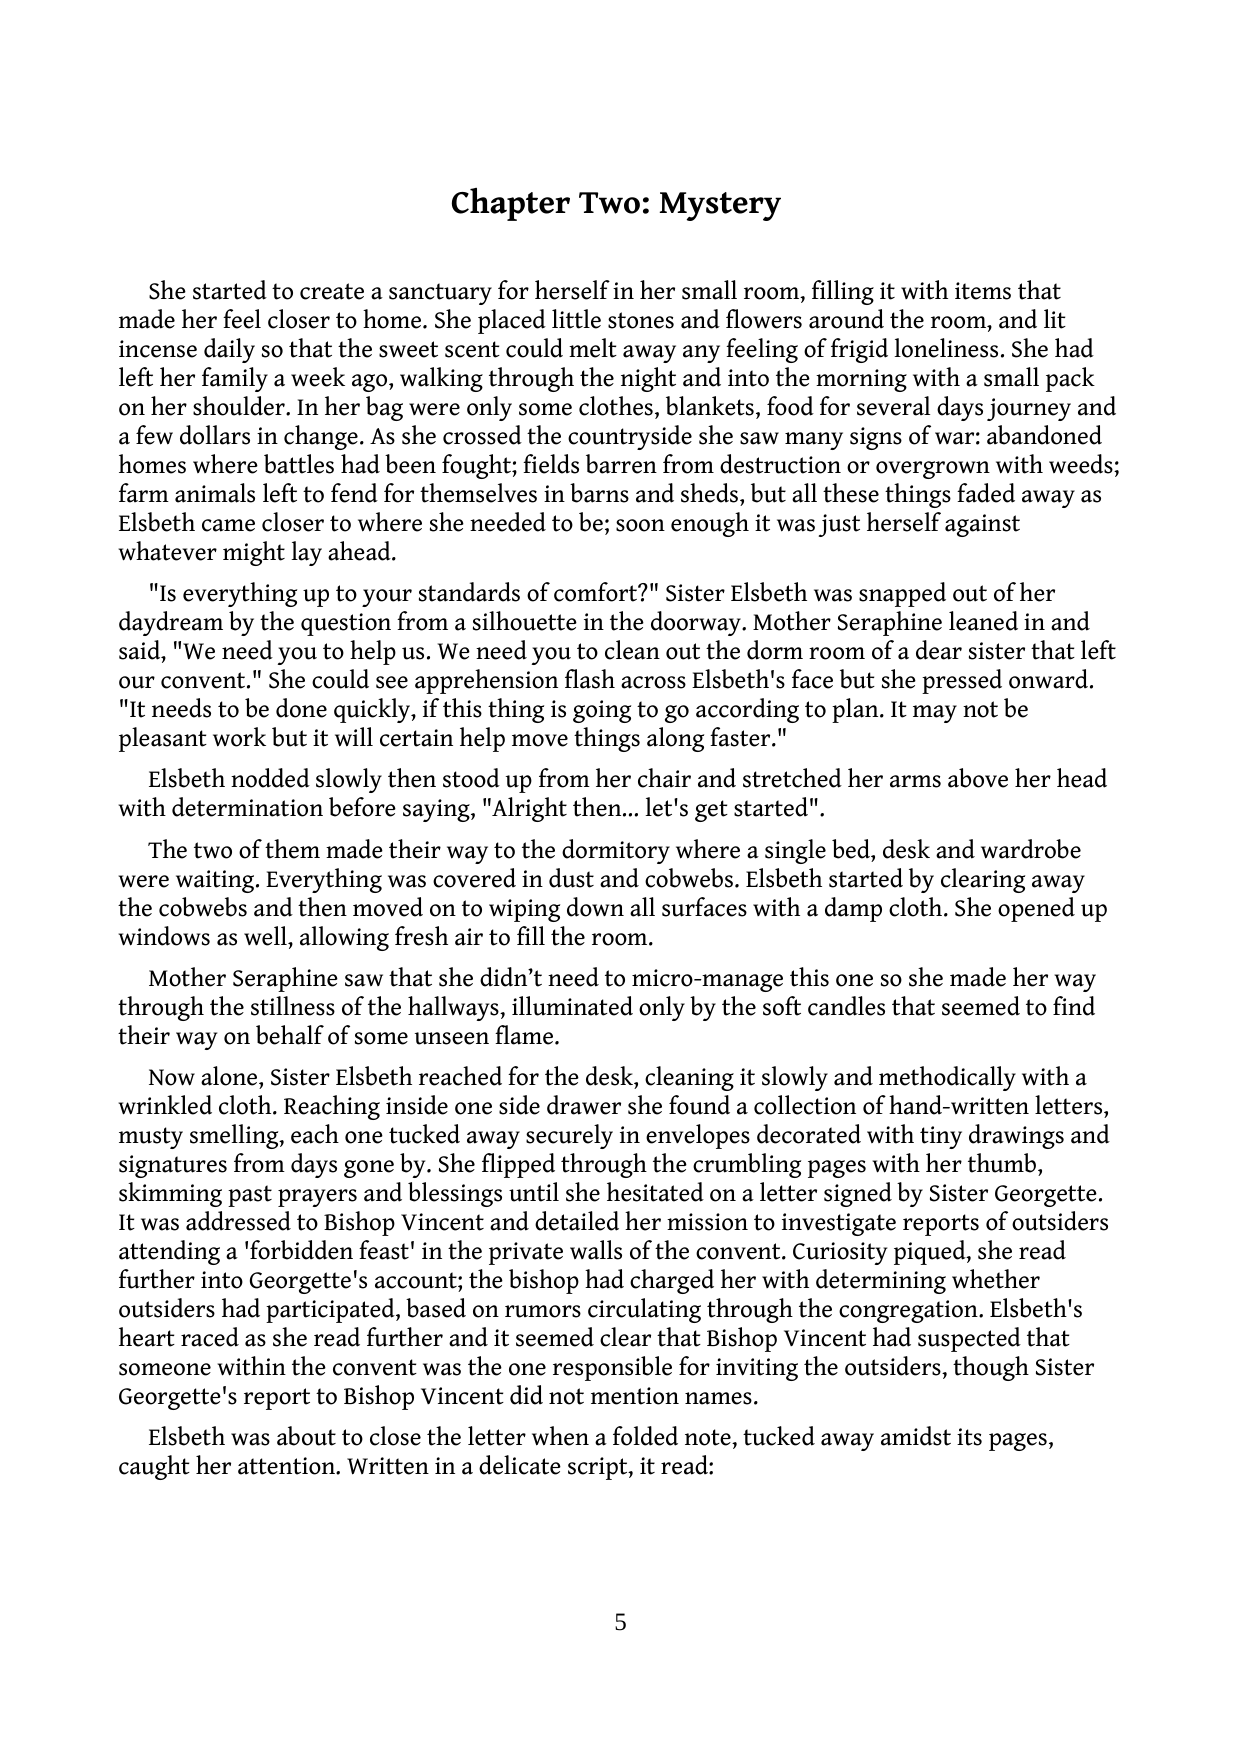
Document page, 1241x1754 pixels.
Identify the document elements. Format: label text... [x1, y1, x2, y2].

text Elsbeth was about to close the letter when a folded note, tucked away amidst its pages, caught her attention. Written in a delicate script, it read: [118, 1424, 1122, 1482]
text Elsbeth nodded slowly then stood up from her chair and stretched her arms above her head with determination before saying, "Alright then… let's get started". [118, 766, 1122, 824]
subtitle Chapter Two: Mystery [118, 184, 1122, 223]
text The two of them made their way to the dormitory where a single bed, desk and wardrobe were waiting. Everything was covered in dust and cobwebs. Elsbeth started by clearing away the cobwebs and then moved on to wiping down all surfaces with a damp cloth. She opened up windows as well, allowing fresh air to fill the room. [118, 836, 1122, 952]
text She started to create a sanctuary for herself in her small room, filling it with items that made her feel closer to home. She placed little stones and flowers around the room, and lit incense daily so that the sweet scent could melt away any feeling of frigid loneliness. She had left her family a week ago, walking through the night and into the morning with a small pack on her shoulder. In her bag were only some clothes, blankets, food for several days journey and a few dollars in change. As she crossed the countryside she saw many signs of war: abandoned homes where battles had been fought; fields barren from destruction or overgrown with weeds; farm animals left to fend for themselves in barns and sheds, but all these things faded away as Elsbeth came closer to where she needed to be; soon enough it was just herself against whatever might lay ahead. [118, 277, 1122, 567]
text "Is everything up to your standards of comfort?" Sister Elsbeth was snapped out of her daydream by the question from a silhouette in the doorway. Mother Seraphine leaned in and said, "We need you to help us. We need you to clean out the dorm room of a dear sister that left our convent." She could see apprehension flash across Elsbeth's face but she pressed onward. "It needs to be done quickly, if this thing is going to go according to plan. It may not be pleasant work but it will certain help move things along faster." [118, 579, 1122, 753]
text Mother Seraphine saw that she didn’t need to micro-manage this one so she made her way through the stillness of the hallways, illuminated only by the soft candles that seemed to find their way on behalf of some unseen flame. [118, 964, 1122, 1051]
text Now alone, Sister Elsbeth reached for the desk, cleaning it slowly and methodically with a wrinkled cloth. Reaching inside one side drawer she found a collection of hand-written letters, musty smelling, each one tucked away securely in envelopes decorated with tiny drawings and signatures from days gone by. She flipped through the crumbling pages with her thumb, skimming past prayers and blessings until she hesitated on a letter signed by Sister Georgette. It was addressed to Bishop Vincent and detailed her mission to investigate reports of outsiders attending a 'forbidden feast' in the private walls of the convent. Curiosity piqued, she read further into Georgette's account; the bishop had charged her with determining whether outsiders had participated, based on rumors circulating through the congregation. Elsbeth's heart raced as she read further and it seemed clear that Bishop Vincent had suspected that someone within the convent was the one responsible for inviting the outsiders, though Sister Georgette's report to Bishop Vincent did not mention names. [118, 1064, 1122, 1411]
